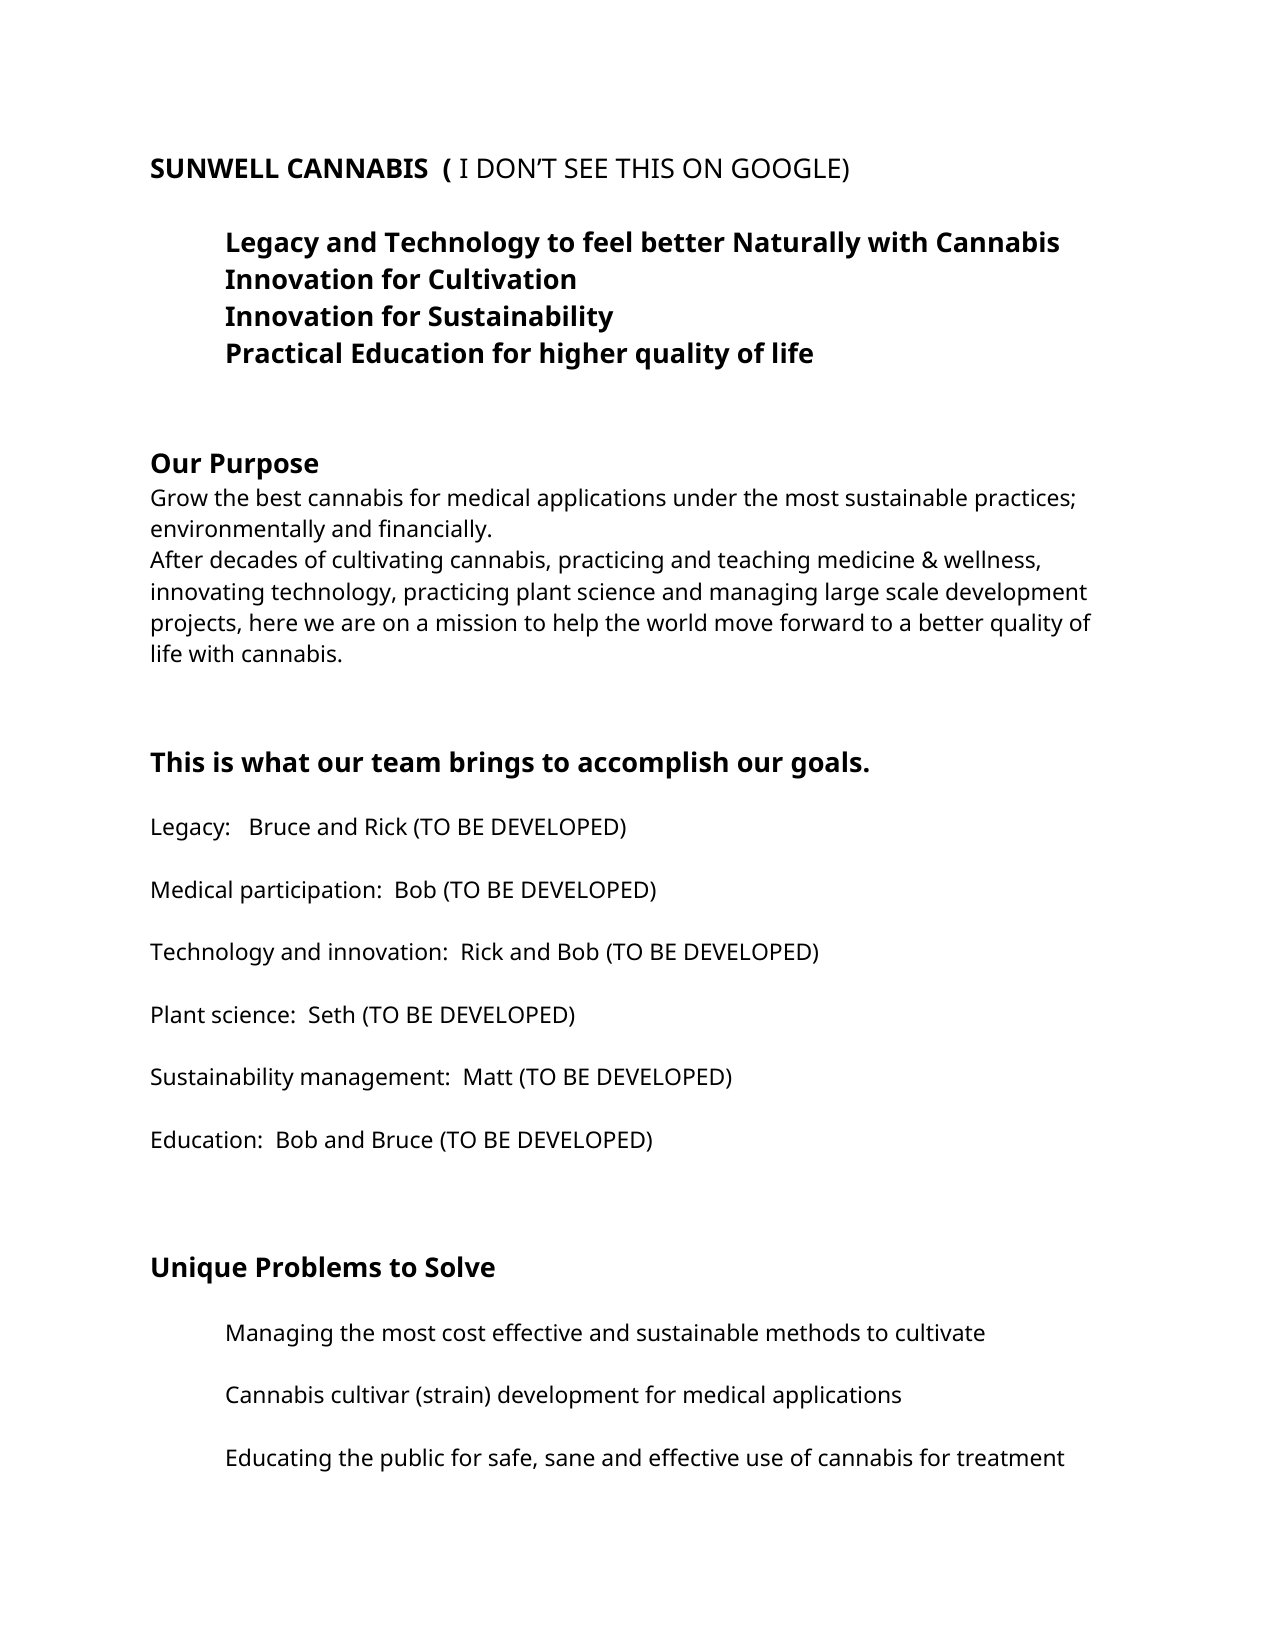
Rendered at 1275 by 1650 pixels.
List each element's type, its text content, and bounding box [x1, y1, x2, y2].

text Technology and innovation: Rick and Bob (TO BE DEVELOPED) [150, 936, 1125, 967]
text Practical Education for higher quality of life [150, 334, 1125, 371]
text After decades of cultivating cannabis, practicing and teaching medicine & wellness, innovating technology, practicing plant science and managing large scale development projects, here we are on a mission to help the world move forward to a better quality of life with cannabis. [150, 544, 1125, 669]
text Educating the public for safe, sane and effective use of cannabis for treatment [150, 1442, 1125, 1473]
text Innovation for Cultivation [150, 261, 1125, 297]
text Cannabis cultivar (strain) development for medical applications [150, 1379, 1125, 1411]
text Innovation for Sustainability [150, 297, 1125, 334]
text SUNWELL CANNABIS ( I DON’T SEE THIS ON GOOGLE) [150, 150, 1125, 187]
text Plant science: Seth (TO BE DEVELOPED) [150, 999, 1125, 1030]
text Grow the best cannabis for medical applications under the most sustainable practices; environmentally and financially. [150, 482, 1125, 544]
text Legacy and Technology to feel better Naturally with Cannabis [150, 224, 1125, 261]
text Sustainability management: Matt (TO BE DEVELOPED) [150, 1061, 1125, 1092]
text Managing the most cost effective and sustainable methods to cultivate [150, 1317, 1125, 1348]
text This is what our team brings to accomplish our goals. [150, 743, 1125, 780]
text Education: Bob and Bruce (TO BE DEVELOPED) [150, 1124, 1125, 1155]
text Legacy: Bruce and Rick (TO BE DEVELOPED) [150, 811, 1125, 842]
text Medical participation: Bob (TO BE DEVELOPED) [150, 874, 1125, 905]
text Our Purpose [150, 445, 1125, 482]
text Unique Problems to Solve [150, 1249, 1125, 1286]
